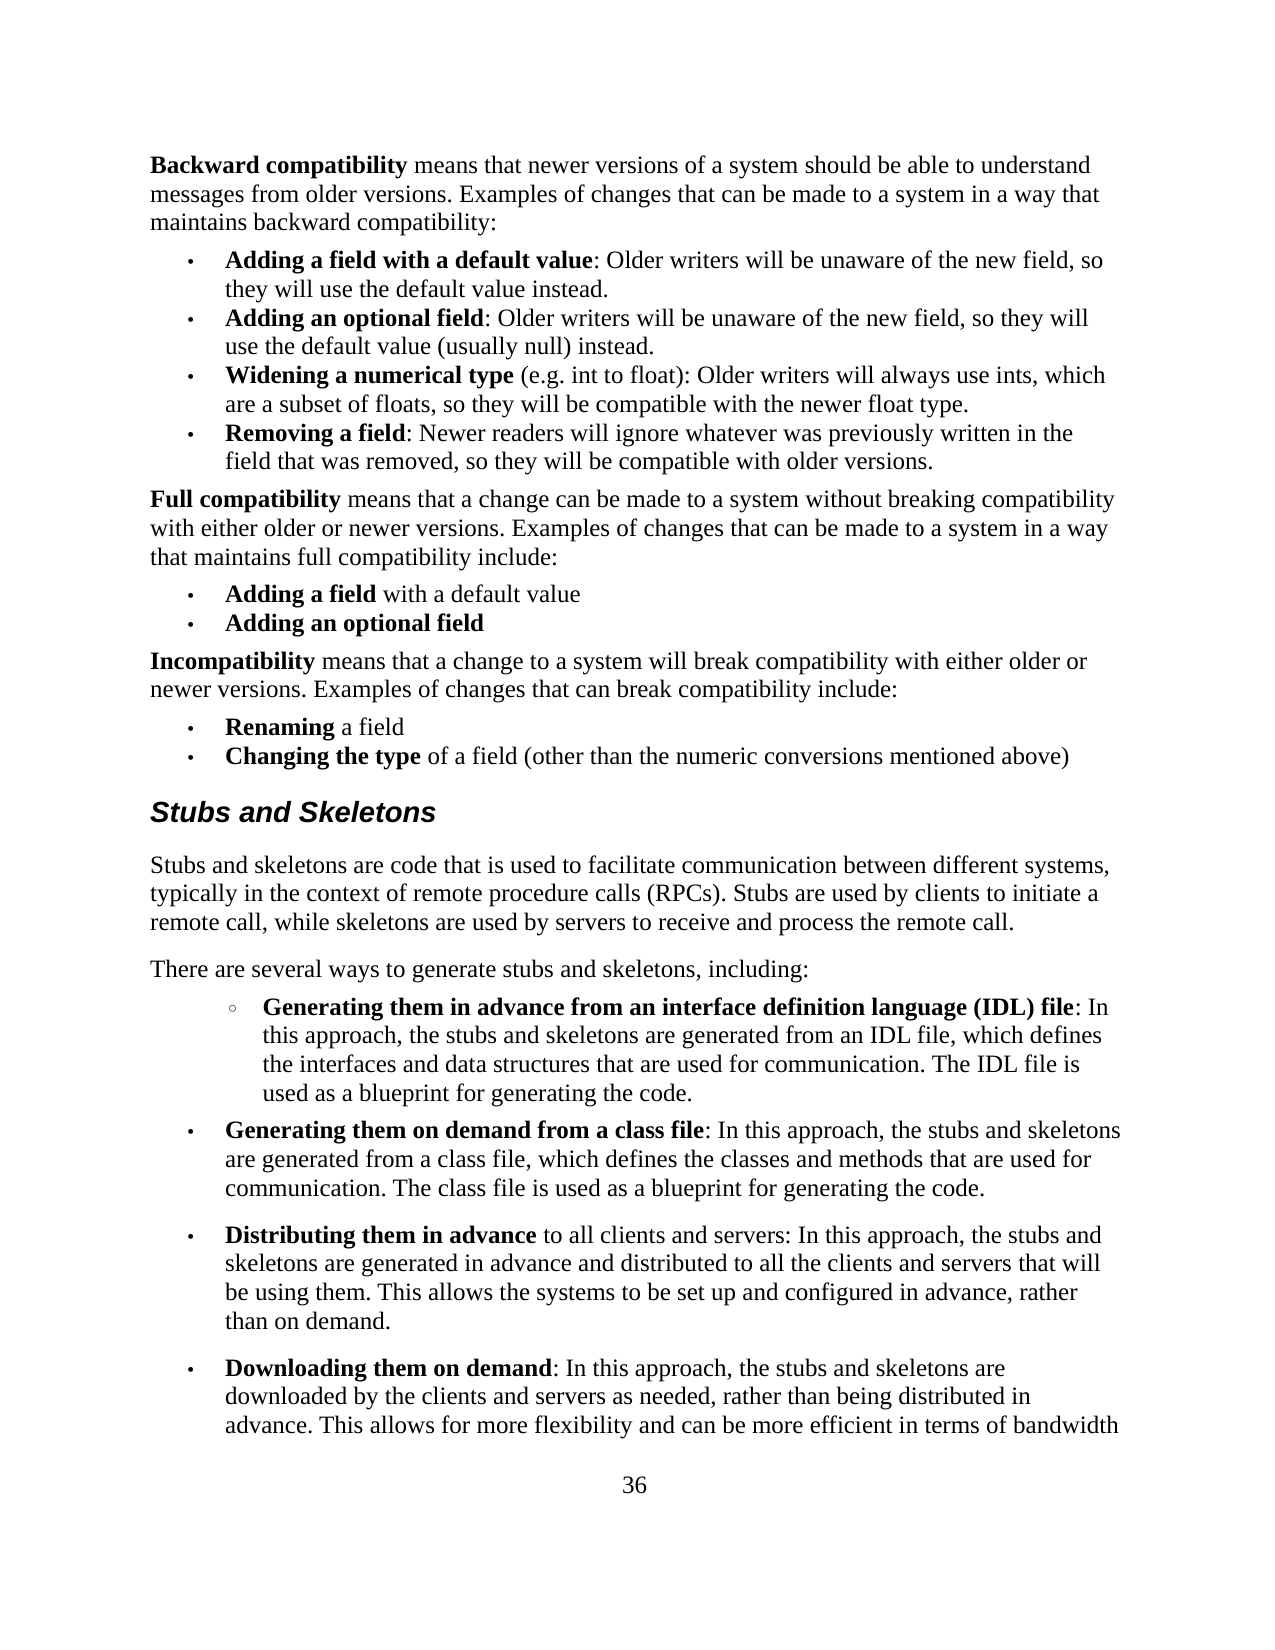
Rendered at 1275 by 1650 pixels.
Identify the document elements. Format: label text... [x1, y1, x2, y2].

list Adding an optional field [187, 608, 1125, 637]
list Adding a field with a default value [187, 579, 1125, 608]
list Widening a numerical type (e.g. int to float): Older writers will always use ints, which are a subset of floats, so they will be compatible with the newer float type. [187, 360, 1125, 418]
list Renaming a field [187, 712, 1125, 741]
subtitle Stubs and Skeletons [150, 795, 1125, 828]
list Adding an optional field: Older writers will be unaware of the new field, so they will use the default value (usually null) instead. [187, 303, 1125, 360]
list Adding a field with a default value: Older writers will be unaware of the new field, so they will use the default value instead. [187, 245, 1125, 303]
text Incompatibility means that a change to a system will break compatibility with either older or newer versions. Examples of changes that can break compatibility include: [150, 646, 1125, 703]
list Generating them on demand from a class file: In this approach, the stubs and skeletons are generated from a class file, which defines the classes and methods that are used for communication. The class file is used as a blueprint for generating the code. [187, 1116, 1125, 1202]
list Generating them in advance from an interface definition language (IDL) file: In this approach, the stubs and skeletons are generated from an IDL file, which defines the interfaces and data structures that are used for communication. The IDL file is used as a blueprint for generating the code. [225, 992, 1125, 1107]
text There are several ways to generate stubs and skeletons, including: [150, 954, 1125, 983]
list Distributing them in advance to all clients and servers: In this approach, the stubs and skeletons are generated in advance and distributed to all the clients and servers that will be using them. This allows the systems to be set up and configured in advance, rather than on demand. [187, 1220, 1125, 1335]
list Removing a field: Newer readers will ignore whatever was previously written in the field that was removed, so they will be compatible with older versions. [187, 418, 1125, 475]
text Backward compatibility means that newer versions of a system should be able to understand messages from older versions. Examples of changes that can be made to a system in a way that maintains backward compatibility: [150, 150, 1125, 236]
list Changing the type of a field (other than the numeric conversions mentioned above) [187, 741, 1125, 770]
list Downloading them on demand: In this approach, the stubs and skeletons are downloaded by the clients and servers as needed, rather than being distributed in advance. This allows for more flexibility and can be more efficient in terms of bandwidth [187, 1353, 1125, 1439]
text Full compatibility means that a change can be made to a system without breaking compatibility with either older or newer versions. Examples of changes that can be made to a system in a way that maintains full compatibility include: [150, 484, 1125, 570]
text Stubs and skeletons are code that is used to facilitate communication between different systems, typically in the context of remote procedure calls (RPCs). Stubs are used by clients to initiate a remote call, while skeletons are used by servers to receive and process the remote call. [150, 850, 1125, 936]
